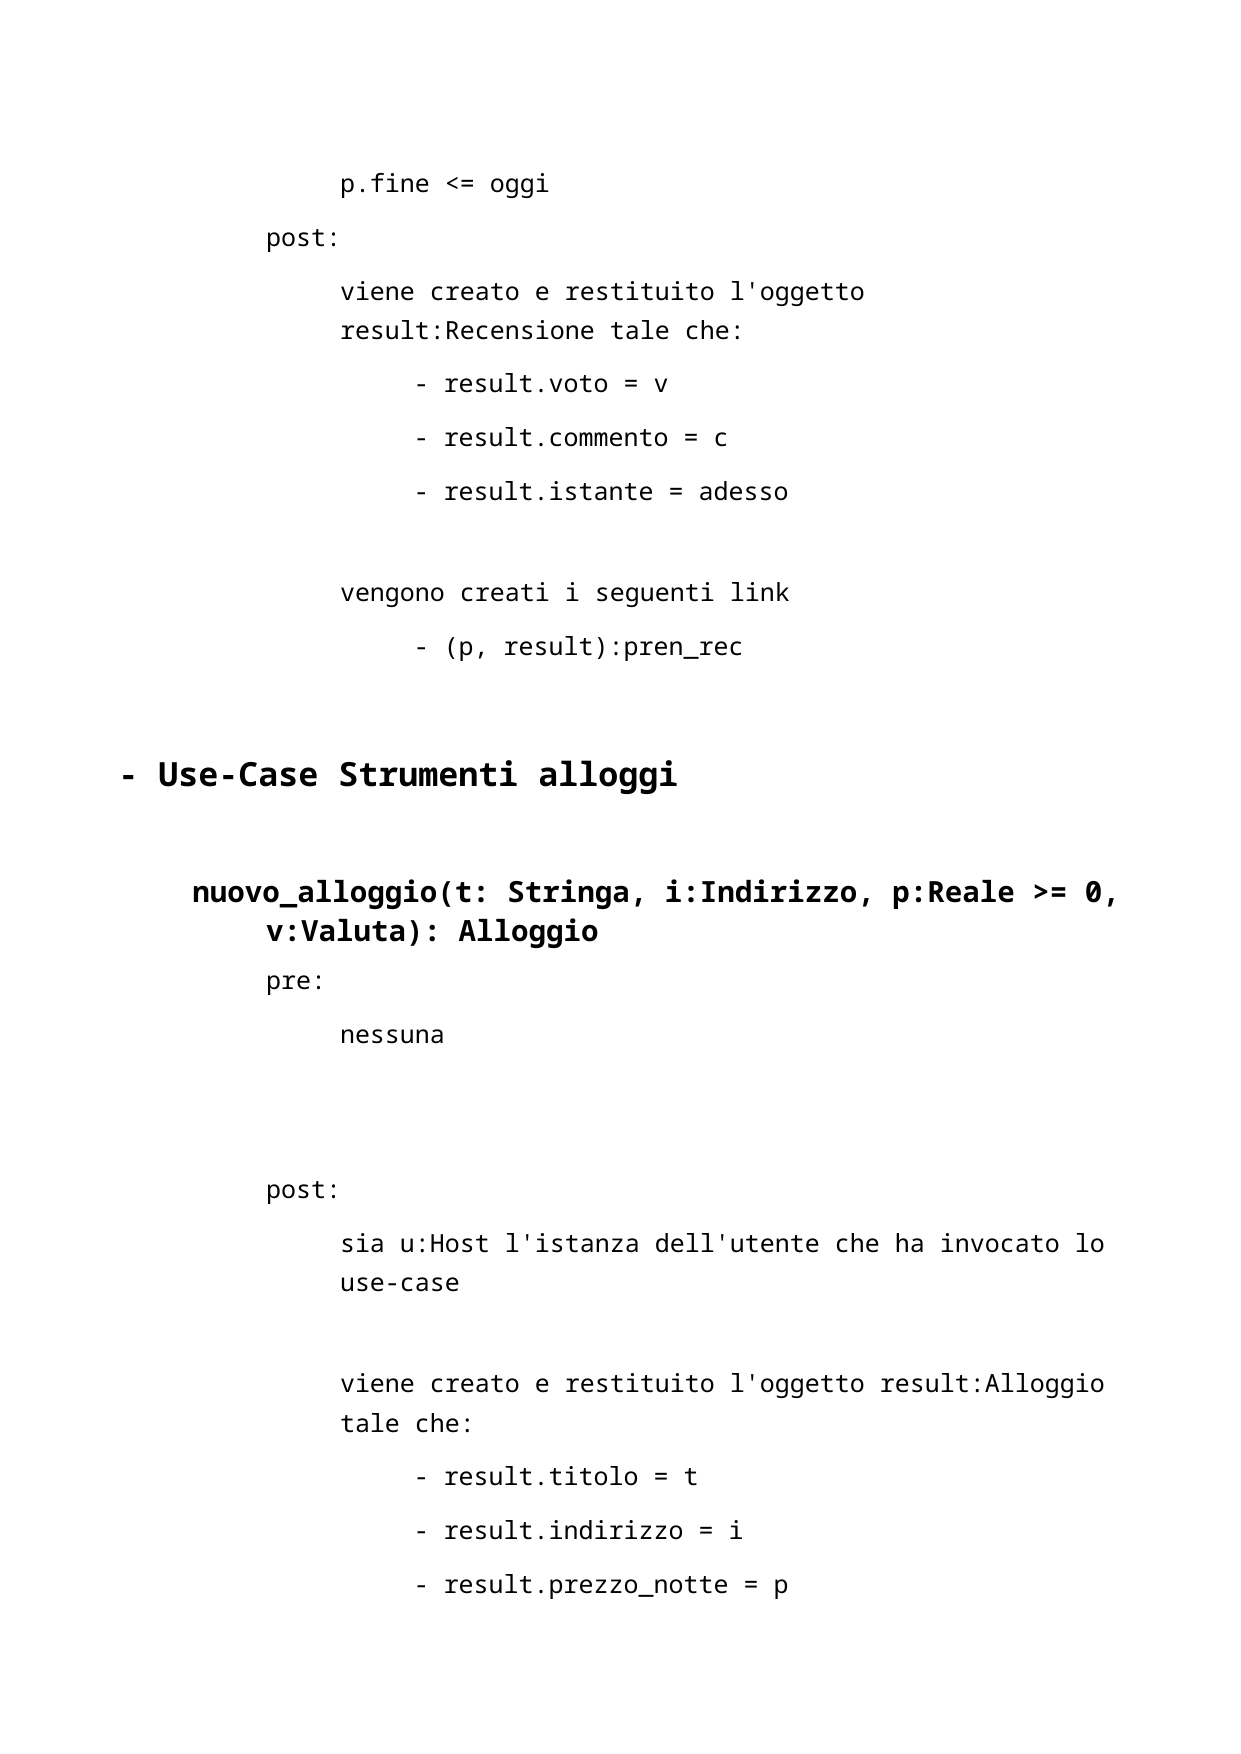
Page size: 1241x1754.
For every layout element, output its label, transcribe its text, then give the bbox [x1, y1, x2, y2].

text post: [118, 1172, 1122, 1206]
text - result.commento = c [118, 420, 1122, 454]
text viene creato e restituito l'oggetto result:Recensione tale che: [118, 273, 1122, 346]
text nessuna [118, 1017, 1122, 1051]
text post: [118, 219, 1122, 253]
text - result.titolo = t [118, 1459, 1122, 1493]
text pre: [118, 963, 1122, 997]
text vengono creati i seguenti link [118, 575, 1122, 609]
text - result.istante = adesso [118, 474, 1122, 508]
text sia u:Host l'istanza dell'utente che ha invocato lo use-case [118, 1226, 1122, 1299]
text p.fine <= oggi [118, 166, 1122, 200]
text - result.prezzo_notte = p [118, 1566, 1122, 1601]
text - result.voto = v [118, 366, 1122, 400]
subtitle nuovo_alloggio(t: Stringa, i:Indirizzo, p:Reale >= 0, v:Valuta): Alloggio [118, 871, 1122, 950]
text - result.indirizzo = i [118, 1513, 1122, 1547]
text - (p, result):pren_rec [118, 629, 1122, 663]
text viene creato e restituito l'oggetto result:Alloggio tale che: [118, 1366, 1122, 1439]
subtitle - Use-Case Strumenti alloggi [118, 751, 1122, 796]
